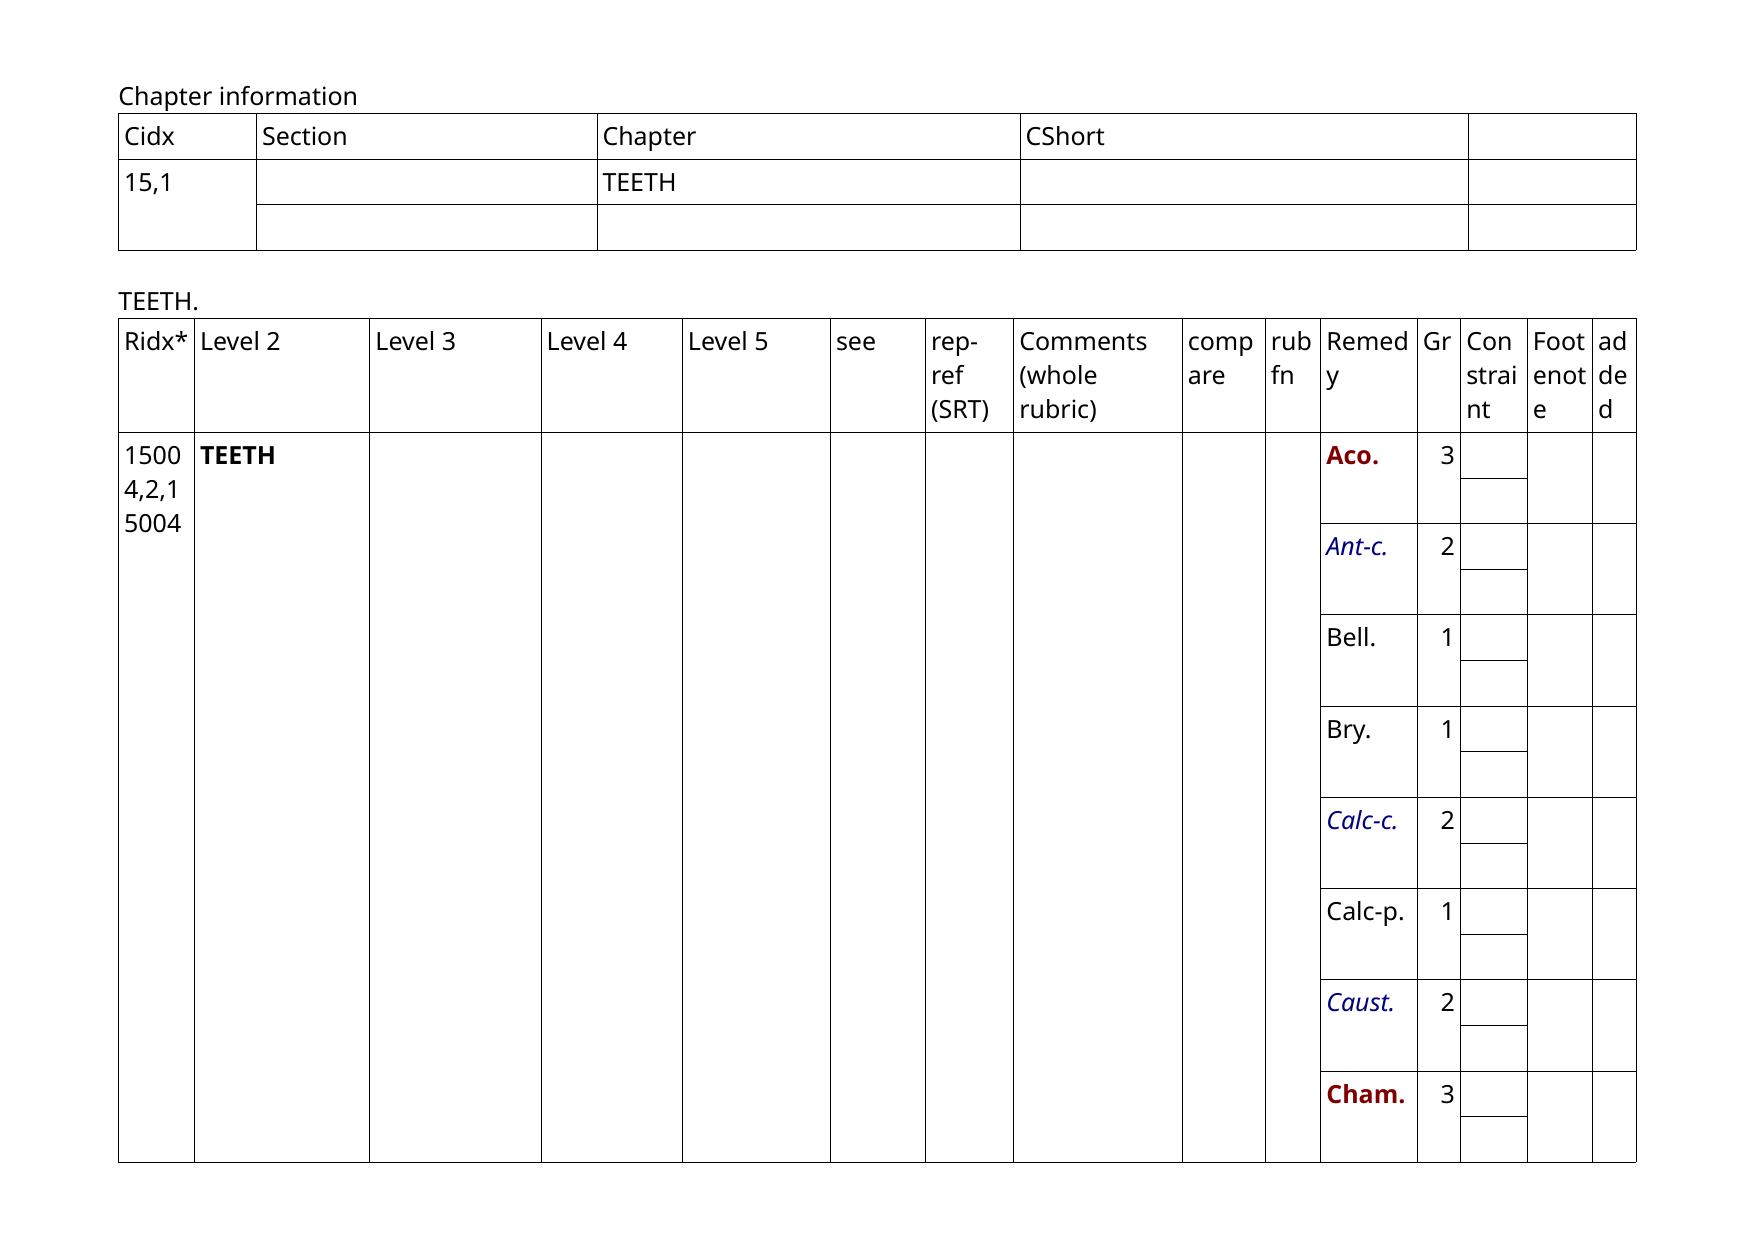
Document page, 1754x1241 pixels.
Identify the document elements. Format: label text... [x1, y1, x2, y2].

table_cell [1593, 1072, 1636, 1162]
table_header rep-ref (SRT) [926, 319, 1013, 432]
table_cell [1528, 524, 1592, 614]
table_cell [1528, 980, 1592, 1071]
table_cell 2 [1418, 524, 1460, 614]
table_header CShort [1021, 114, 1468, 158]
table_header Gr [1418, 319, 1460, 432]
table_cell [1021, 160, 1468, 204]
table_cell [1461, 661, 1527, 706]
table_header Level 4 [542, 319, 682, 432]
table_cell 1 [1418, 889, 1460, 979]
table_header Level 3 [370, 319, 541, 432]
table_cell [1461, 615, 1527, 660]
table_cell [1528, 707, 1592, 797]
table_cell [1461, 1026, 1527, 1071]
table_cell 2 [1418, 980, 1460, 1071]
table_cell 15004,2,15004 [119, 433, 194, 1162]
table_cell 3 [1418, 433, 1460, 523]
table_cell [370, 433, 541, 1162]
table_cell [1593, 524, 1636, 614]
table_cell [1528, 615, 1592, 706]
table_cell [1014, 433, 1182, 1162]
table_header Level 5 [683, 319, 830, 432]
table_cell [1469, 205, 1636, 250]
table_cell [1593, 980, 1636, 1071]
table_header Footenote [1528, 319, 1592, 432]
table_cell [1461, 980, 1527, 1025]
table_cell Ant-c. [1321, 524, 1417, 614]
table_cell [1593, 433, 1636, 523]
table_cell [1528, 889, 1592, 979]
text Chapter information [118, 79, 1636, 113]
table_cell Aco. [1321, 433, 1417, 523]
table_header added [1593, 319, 1636, 432]
table_cell [1461, 524, 1527, 569]
table_cell TEETH [598, 160, 1020, 204]
table_header rub fn [1266, 319, 1320, 432]
table_header Remedy [1321, 319, 1417, 432]
table_cell Cham. [1321, 1072, 1417, 1162]
table_header Ridx* [119, 319, 194, 432]
table_cell Calc-c. [1321, 798, 1417, 888]
table_cell [831, 433, 925, 1162]
table_cell [1528, 1072, 1592, 1162]
table_cell [1593, 707, 1636, 797]
table_cell [1461, 570, 1527, 614]
table_header Cidx [119, 114, 256, 158]
table_cell [926, 433, 1013, 1162]
table_cell [1528, 798, 1592, 888]
table_cell 3 [1418, 1072, 1460, 1162]
table_cell [1461, 752, 1527, 797]
table_cell [1021, 205, 1468, 250]
table_header Section [257, 114, 597, 158]
table_cell Bell. [1321, 615, 1417, 706]
table_cell [1461, 889, 1527, 934]
table_cell Teeth [195, 433, 369, 1162]
table_cell Bry. [1321, 707, 1417, 797]
table_cell [598, 205, 1020, 250]
table_cell 15,1 [119, 160, 256, 250]
table_cell [1461, 433, 1527, 477]
table_cell [1461, 844, 1527, 888]
table_cell [683, 433, 830, 1162]
table_header Comments (whole rubric) [1014, 319, 1182, 432]
table_cell [1461, 1117, 1527, 1162]
table_cell [1528, 433, 1592, 523]
table_cell [257, 205, 597, 250]
table_cell [1266, 433, 1320, 1162]
table_cell [542, 433, 682, 1162]
table_header Level 2 [195, 319, 369, 432]
table_cell [1461, 798, 1527, 842]
table_cell 2 [1418, 798, 1460, 888]
table_header [1469, 114, 1636, 158]
table_cell [1461, 707, 1527, 751]
text TEETH. [118, 284, 1636, 318]
table_cell Calc-p. [1321, 889, 1417, 979]
table_cell [1593, 615, 1636, 706]
table_cell 1 [1418, 707, 1460, 797]
table_cell Caust. [1321, 980, 1417, 1071]
table_cell [1461, 935, 1527, 979]
table_cell [257, 160, 597, 204]
table_cell [1461, 1072, 1527, 1116]
table_header see [831, 319, 925, 432]
table_cell [1461, 479, 1527, 523]
table_header Chapter [598, 114, 1020, 158]
table_cell 1 [1418, 615, 1460, 706]
table_cell [1593, 889, 1636, 979]
table_header compare [1183, 319, 1265, 432]
table_cell [1183, 433, 1265, 1162]
table_cell [1593, 798, 1636, 888]
table_cell [1469, 160, 1636, 204]
table_header Constraint [1461, 319, 1527, 432]
